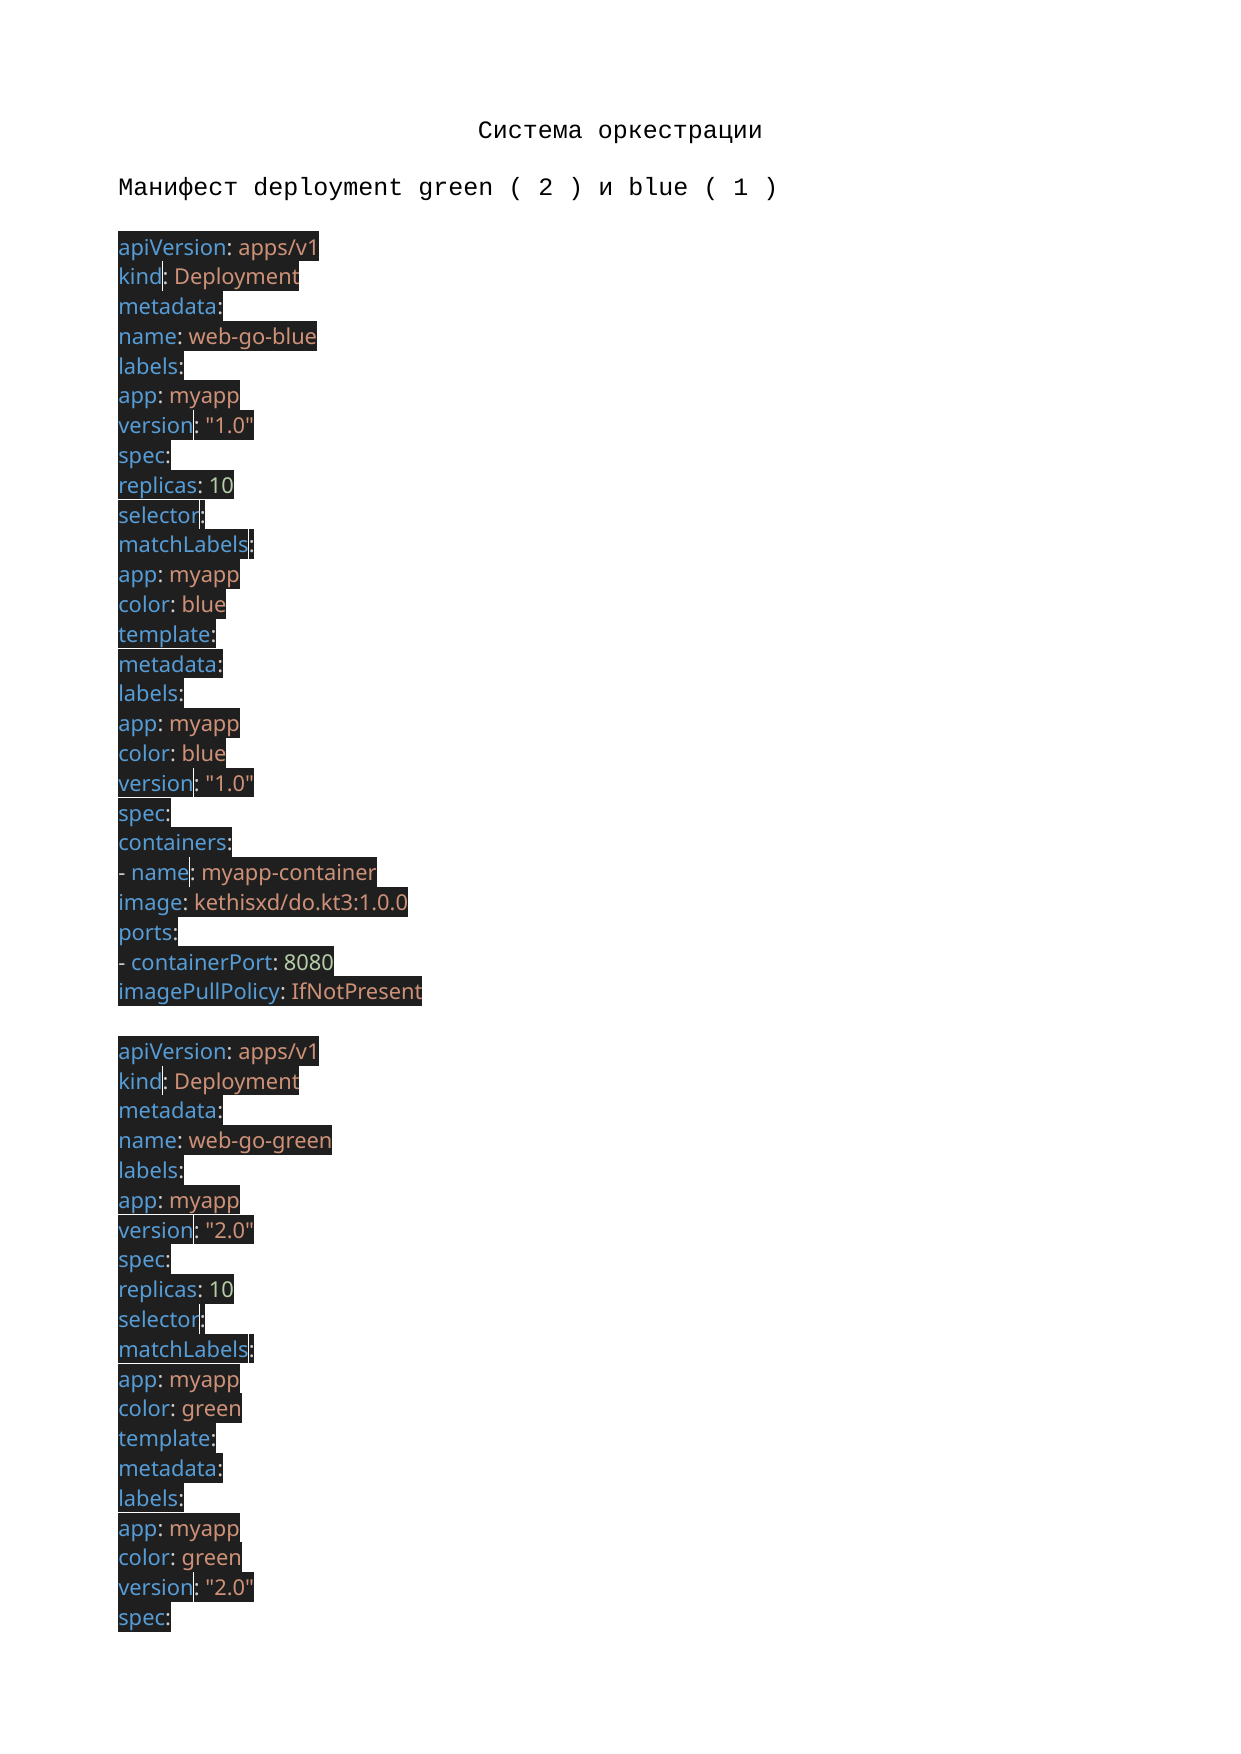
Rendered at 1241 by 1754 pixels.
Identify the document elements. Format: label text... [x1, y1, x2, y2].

text selector: [118, 1304, 1122, 1334]
text matchLabels: [118, 529, 1122, 559]
text metadata: [118, 648, 1122, 678]
text labels: [118, 1155, 1122, 1185]
text app: myapp [118, 708, 1122, 738]
text containers: [118, 827, 1122, 857]
text spec: [118, 1244, 1122, 1274]
text name: web-go-blue [118, 321, 1122, 351]
text replicas: 10 [118, 1274, 1122, 1304]
text version: "2.0" [118, 1572, 1122, 1602]
text app: myapp [118, 1185, 1122, 1214]
text spec: [118, 1602, 1122, 1632]
text color: blue [118, 589, 1122, 619]
text - containerPort: 8080 [118, 946, 1122, 976]
text kind: Deployment [118, 261, 1122, 291]
text metadata: [118, 1095, 1122, 1125]
text metadata: [118, 291, 1122, 321]
text Система оркестрации [118, 118, 1122, 146]
text spec: [118, 797, 1122, 827]
text imagePullPolicy: IfNotPresent [118, 976, 1122, 1006]
text color: blue [118, 738, 1122, 768]
text - name: myapp-container [118, 857, 1122, 887]
text app: myapp [118, 1512, 1122, 1542]
text kind: Deployment [118, 1066, 1122, 1095]
text selector: [118, 499, 1122, 529]
text app: myapp [118, 1363, 1122, 1393]
text color: green [118, 1393, 1122, 1423]
text color: green [118, 1542, 1122, 1572]
text replicas: 10 [118, 470, 1122, 499]
text app: myapp [118, 559, 1122, 589]
text name: web-go-green [118, 1125, 1122, 1155]
text version: "1.0" [118, 410, 1122, 440]
text version: "2.0" [118, 1214, 1122, 1244]
text template: [118, 619, 1122, 648]
text ports: [118, 917, 1122, 946]
text labels: [118, 351, 1122, 380]
text apiVersion: apps/v1 [118, 1036, 1122, 1066]
text app: myapp [118, 380, 1122, 410]
text apiVersion: apps/v1 [118, 231, 1122, 261]
text labels: [118, 1483, 1122, 1512]
text Манифест deployment green ( 2 ) и blue ( 1 ) [118, 175, 1122, 203]
text image: kethisxd/do.kt3:1.0.0 [118, 887, 1122, 917]
text template: [118, 1423, 1122, 1453]
text version: "1.0" [118, 768, 1122, 797]
text labels: [118, 678, 1122, 708]
text metadata: [118, 1453, 1122, 1483]
text matchLabels: [118, 1334, 1122, 1363]
text spec: [118, 440, 1122, 470]
